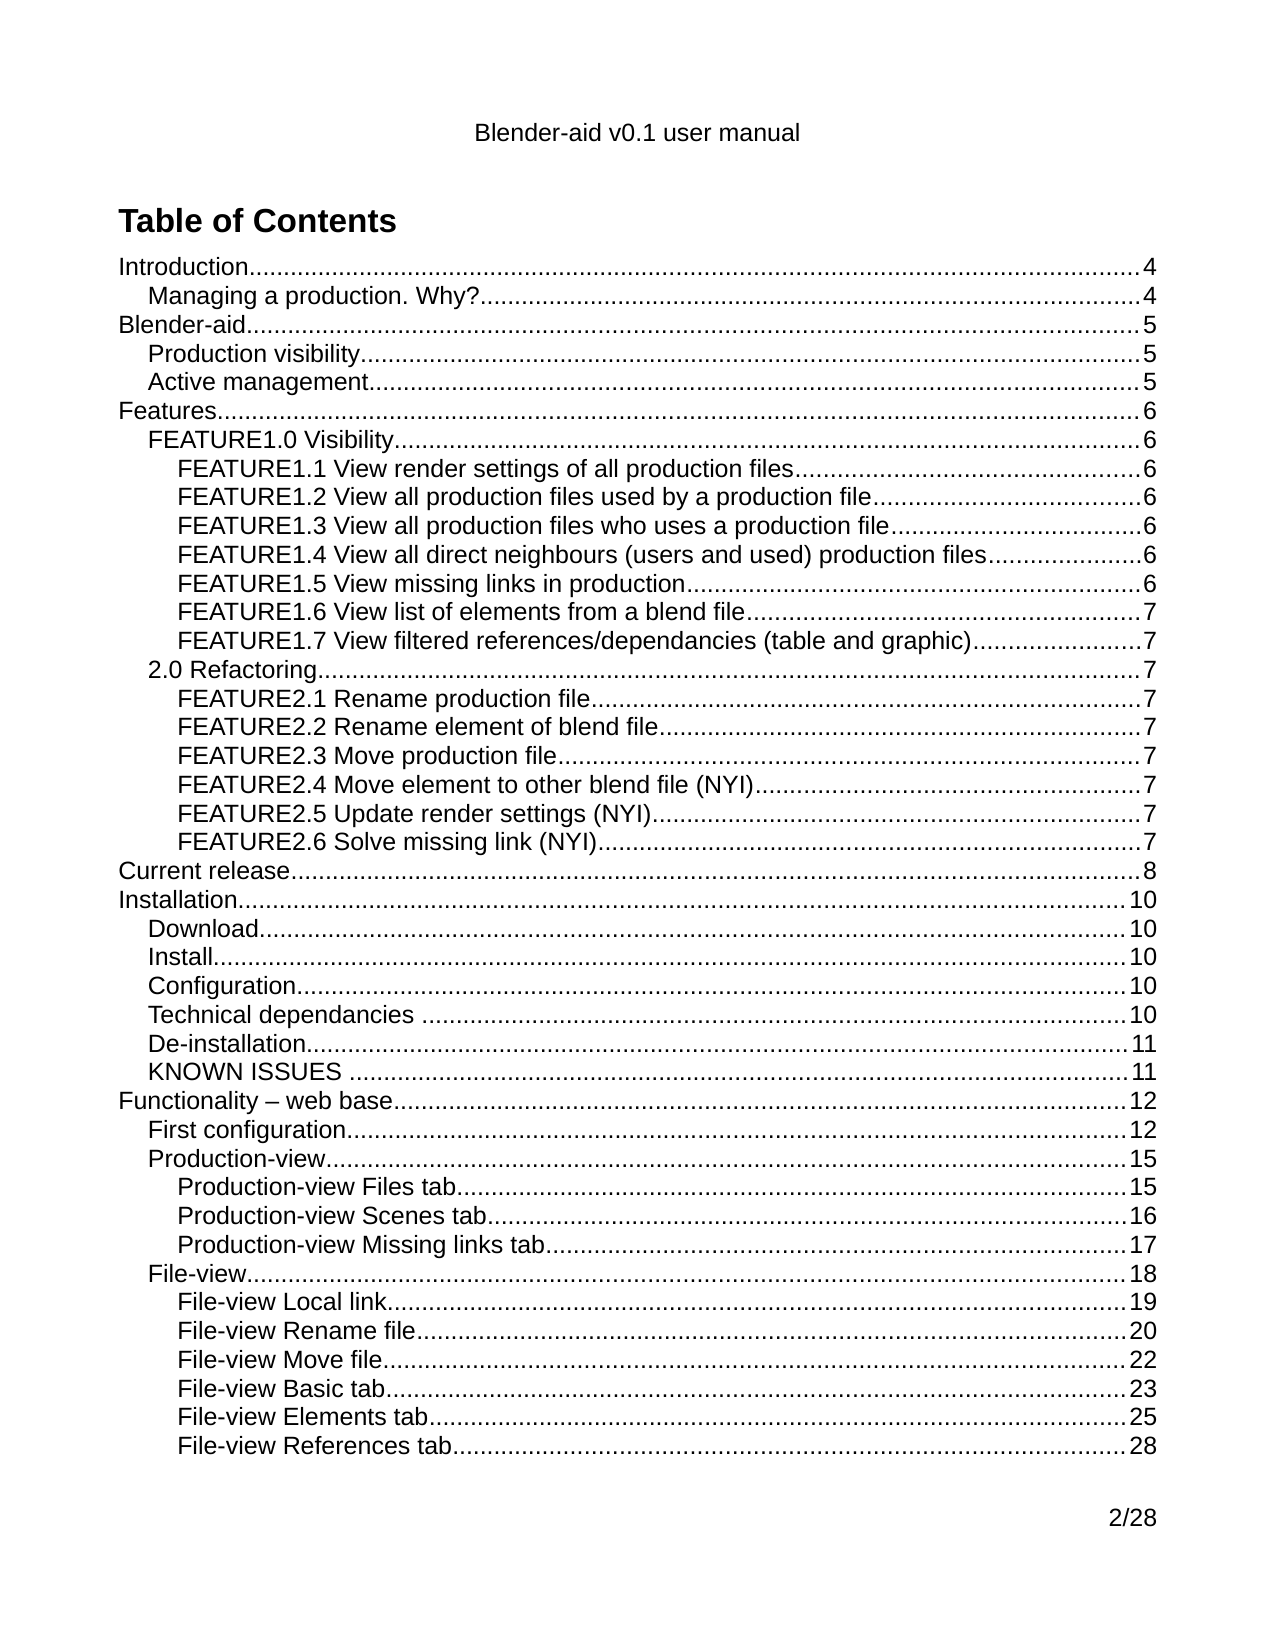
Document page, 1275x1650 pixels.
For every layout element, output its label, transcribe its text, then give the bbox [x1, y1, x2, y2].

text FEATURE2.2 Rename element of blend file 7 [177, 712, 1157, 741]
text FEATURE1.0 Visibility 6 [148, 425, 1157, 453]
text FEATURE2.1 Rename production file 7 [177, 683, 1157, 712]
text File-view References tab 28 [177, 1431, 1157, 1460]
text Download 10 [148, 913, 1157, 942]
text Production visibility 5 [148, 338, 1157, 367]
text FEATURE1.5 View missing links in production 6 [177, 568, 1157, 597]
text Installation 10 [118, 885, 1157, 913]
text KNOWN ISSUES 11 [148, 1057, 1157, 1086]
text Install 10 [148, 942, 1157, 971]
text File-view Move file 22 [177, 1345, 1157, 1373]
text FEATURE2.3 Move production file 7 [177, 741, 1157, 770]
text FEATURE1.4 View all direct neighbours (users and used) production files 6 [177, 540, 1157, 568]
text File-view Elements tab 25 [177, 1402, 1157, 1431]
text FEATURE2.6 Solve missing link (NYI) 7 [177, 827, 1157, 856]
text Managing a production. Why? 4 [148, 281, 1157, 310]
text Production-view Files tab 15 [177, 1172, 1157, 1201]
text FEATURE1.3 View all production files who uses a production file 6 [177, 511, 1157, 540]
text Active management 5 [148, 367, 1157, 396]
text File-view Basic tab 23 [177, 1373, 1157, 1402]
text Production-view 15 [148, 1143, 1157, 1172]
text FEATURE1.7 View filtered references/dependancies (table and graphic) 7 [177, 626, 1157, 655]
text File-view Rename file 20 [177, 1316, 1157, 1345]
text File-view 18 [148, 1258, 1157, 1287]
text FEATURE1.2 View all production files used by a production file 6 [177, 482, 1157, 511]
text Blender-aid 5 [118, 310, 1157, 338]
text Introduction 4 [118, 252, 1157, 281]
text Features 6 [118, 396, 1157, 425]
text First configuration 12 [148, 1115, 1157, 1143]
text File-view Local link 19 [177, 1287, 1157, 1316]
text FEATURE2.5 Update render settings (NYI) 7 [177, 798, 1157, 827]
text 2.0 Refactoring 7 [148, 655, 1157, 683]
text FEATURE1.1 View render settings of all production files 6 [177, 453, 1157, 482]
text Functionality – web base 12 [118, 1086, 1157, 1115]
text FEATURE1.6 View list of elements from a blend file 7 [177, 597, 1157, 626]
text Technical dependancies 10 [148, 1000, 1157, 1028]
subtitle Table of Contents [118, 201, 1157, 240]
text Production-view Scenes tab 16 [177, 1201, 1157, 1230]
text De-installation 11 [148, 1028, 1157, 1057]
text Configuration 10 [148, 971, 1157, 1000]
text Production-view Missing links tab 17 [177, 1230, 1157, 1258]
text Current release 8 [118, 856, 1157, 885]
text FEATURE2.4 Move element to other blend file (NYI) 7 [177, 770, 1157, 798]
